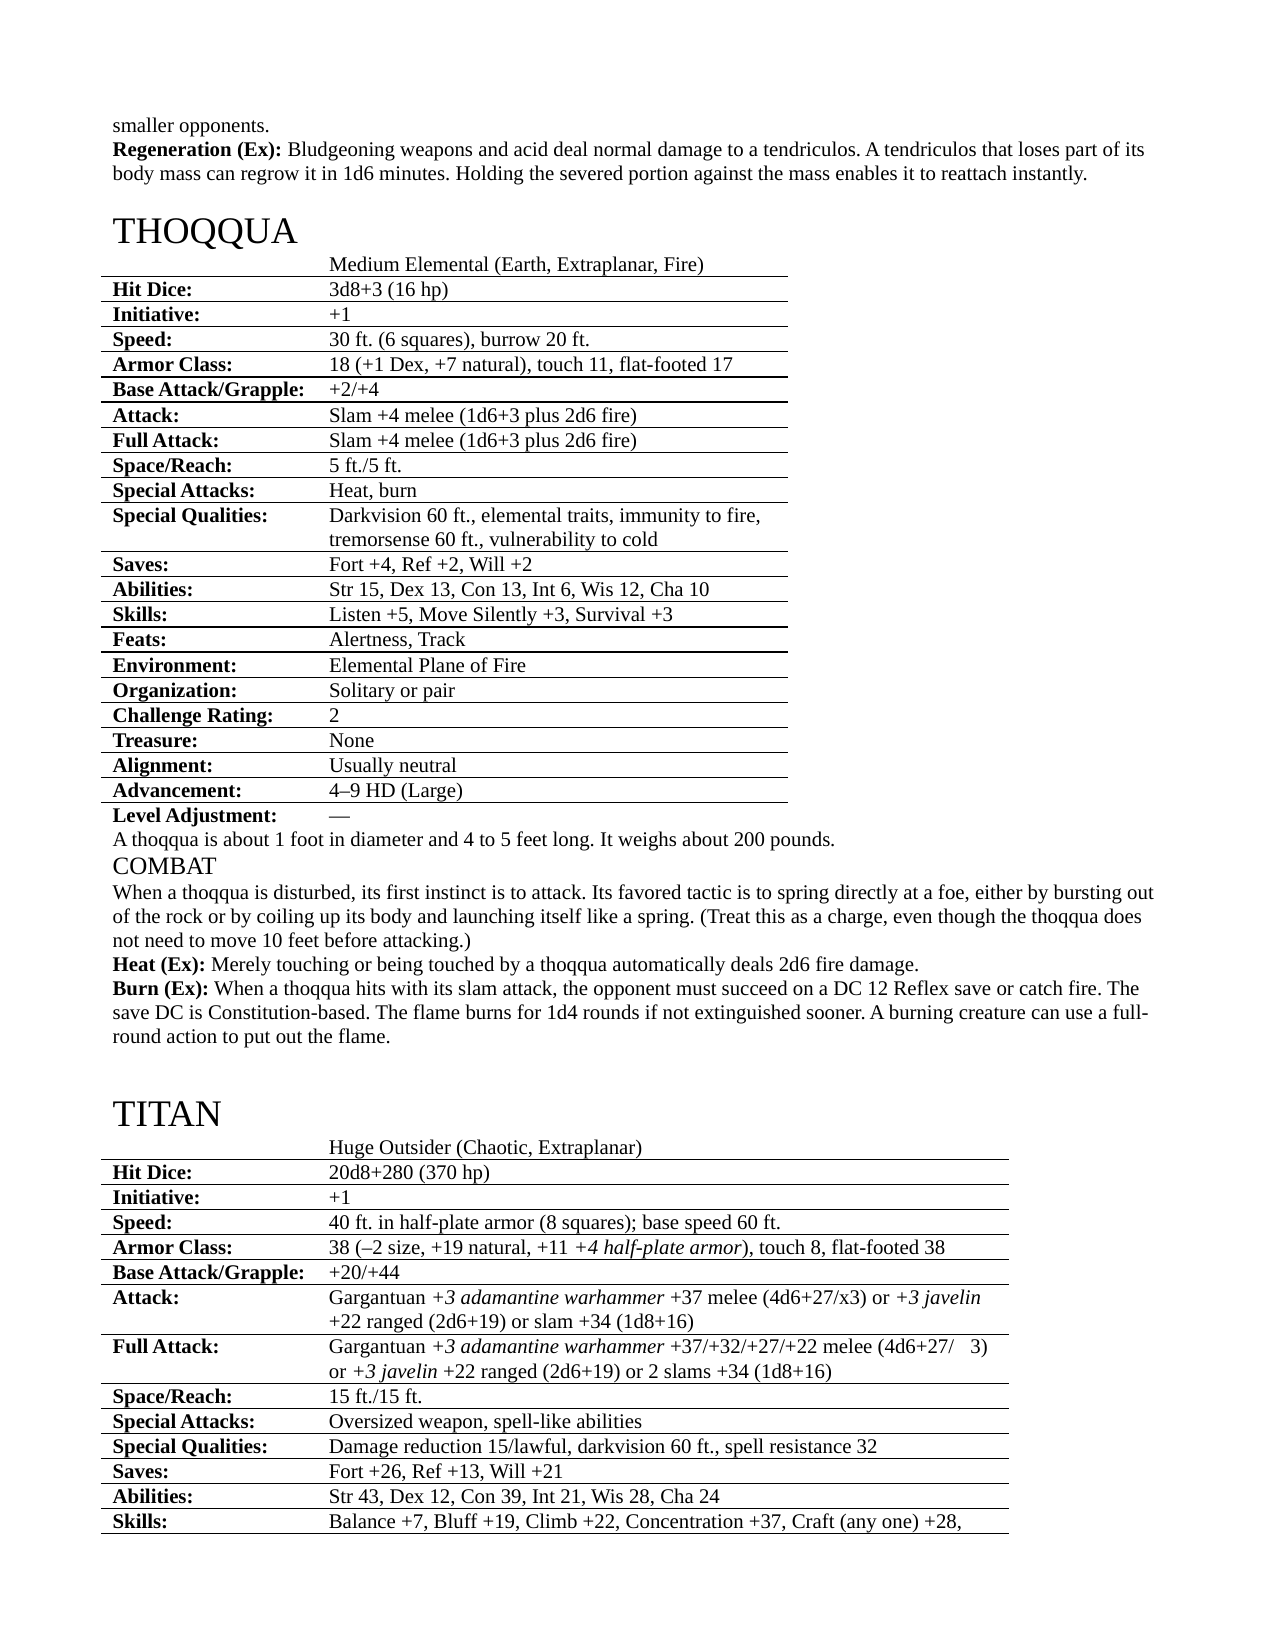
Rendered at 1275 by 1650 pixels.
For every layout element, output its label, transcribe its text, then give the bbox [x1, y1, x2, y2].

table_cell Gargantuan +3 adamantine warhammer +37/+32/+27/+22 melee (4d6+27/3) or +3 javelin +22 ranged (2d6+19) or 2 slams +34 (1d8+16) [318, 1335, 1009, 1383]
table_cell Armor Class: [101, 1235, 317, 1259]
table_cell Abilities: [101, 1484, 317, 1508]
table_cell Initiative: [101, 302, 318, 326]
table_cell Armor Class: [101, 352, 318, 376]
table_cell Skills: [101, 1509, 317, 1533]
table_cell Usually neutral [318, 753, 787, 777]
table_cell Special Attacks: [101, 1409, 317, 1433]
text TITAN [112, 1092, 1162, 1135]
table_cell Solitary or pair [318, 678, 787, 702]
table_cell Str 43, Dex 12, Con 39, Int 21, Wis 28, Cha 24 [318, 1484, 1009, 1508]
table_cell 5 ft./5 ft. [318, 453, 787, 477]
table_cell 38 (–2 size, +19 natural, +11 +4 half-plate armor), touch 8, flat-footed 38 [318, 1235, 1009, 1259]
table_cell 15 ft./15 ft. [318, 1384, 1009, 1408]
table_cell 2 [318, 703, 787, 727]
table_cell Abilities: [101, 577, 318, 601]
table_cell Organization: [101, 678, 318, 702]
table_cell Oversized weapon, spell-like abilities [318, 1409, 1009, 1433]
table_cell Hit Dice: [101, 1160, 317, 1184]
table_cell Base Attack/Grapple: [101, 1260, 317, 1284]
table_cell Speed: [101, 327, 318, 351]
table_header [101, 252, 318, 276]
table_header Huge Outsider (Chaotic, Extraplanar) [318, 1135, 1009, 1159]
table_cell Space/Reach: [101, 1384, 317, 1408]
table_cell 40 ft. in half-plate armor (8 squares); base speed 60 ft. [318, 1210, 1009, 1234]
table_cell Gargantuan +3 adamantine warhammer +37 melee (4d6+27/x3) or +3 javelin +22 ranged (2d6+19) or slam +34 (1d8+16) [318, 1285, 1009, 1333]
table_cell Slam +4 melee (1d6+3 plus 2d6 fire) [318, 428, 787, 452]
text Heat (Ex): Merely touching or being touched by a thoqqua automatically deals 2d6 fire damage. [112, 952, 1162, 976]
table_cell 4–9 HD (Large) [318, 778, 787, 802]
text When a thoqqua is disturbed, its first instinct is to attack. Its favored tactic is to spring directly at a foe, either by bursting out of the rock or by coiling up its body and launching itself like a spring. (Treat this as a charge, even though the thoqqua does not need to move 10 feet before attacking.) [112, 880, 1162, 952]
table_cell Initiative: [101, 1185, 317, 1209]
table_cell Attack: [101, 403, 318, 427]
text Regeneration (Ex): Bludgeoning weapons and acid deal normal damage to a tendriculos. A tendriculos that loses part of its body mass can regrow it in 1d6 minutes. Holding the severed portion against the mass enables it to reattach instantly. [112, 137, 1162, 185]
table_cell Special Qualities: [101, 1434, 317, 1458]
table_cell None [318, 728, 787, 752]
table_cell Heat, burn [318, 478, 787, 502]
text COMBAT [112, 851, 1162, 880]
table_cell Alignment: [101, 753, 318, 777]
table_cell Elemental Plane of Fire [318, 653, 787, 677]
table_cell +20/+44 [318, 1260, 1009, 1284]
table_cell Fort +4, Ref +2, Will +2 [318, 552, 787, 576]
table_cell Slam +4 melee (1d6+3 plus 2d6 fire) [318, 403, 787, 427]
table_cell Level Adjustment: [101, 803, 318, 827]
table_cell Saves: [101, 552, 318, 576]
text THOQQUA [112, 209, 1162, 252]
table_cell Balance +7, Bluff +19, Climb +22, Concentration +37, Craft (any one) +28, [318, 1509, 1009, 1533]
table_cell Alertness, Track [318, 628, 787, 651]
table_cell Attack: [101, 1285, 317, 1333]
table_cell Advancement: [101, 778, 318, 802]
table_cell — [318, 803, 787, 827]
table_cell Hit Dice: [101, 277, 318, 301]
text Burn (Ex): When a thoqqua hits with its slam attack, the opponent must succeed on a DC 12 Reflex save or catch fire. The save DC is Constitution-based. The flame burns for 1d4 rounds if not extinguished sooner. A burning creature can use a full-round action to put out the flame. [112, 976, 1162, 1048]
table_cell +1 [318, 1185, 1009, 1209]
table_cell +2/+4 [318, 378, 787, 401]
table_cell Darkvision 60 ft., elemental traits, immunity to fire, tremorsense 60 ft., vulnerability to cold [318, 503, 787, 551]
table_cell Special Attacks: [101, 478, 318, 502]
table_cell Fort +26, Ref +13, Will +21 [318, 1459, 1009, 1483]
table_cell 18 (+1 Dex, +7 natural), touch 11, flat-footed 17 [318, 352, 787, 376]
table_cell Feats: [101, 628, 318, 651]
table_cell 30 ft. (6 squares), burrow 20 ft. [318, 327, 787, 351]
table_cell Base Attack/Grapple: [101, 378, 318, 401]
table_cell Saves: [101, 1459, 317, 1483]
table_header Medium Elemental (Earth, Extraplanar, Fire) [318, 252, 787, 276]
text A thoqqua is about 1 foot in diameter and 4 to 5 feet long. It weighs about 200 pounds. [112, 827, 1162, 851]
table_cell Speed: [101, 1210, 317, 1234]
table_cell Full Attack: [101, 1335, 317, 1383]
table_cell Treasure: [101, 728, 318, 752]
table_cell Special Qualities: [101, 503, 318, 551]
table_cell Damage reduction 15/lawful, darkvision 60 ft., spell resistance 32 [318, 1434, 1009, 1458]
table_cell 3d8+3 (16 hp) [318, 277, 787, 301]
table_cell Environment: [101, 653, 318, 677]
table_cell Skills: [101, 602, 318, 626]
table_cell Str 15, Dex 13, Con 13, Int 6, Wis 12, Cha 10 [318, 577, 787, 601]
table_header [101, 1135, 317, 1159]
text smaller opponents. [112, 112, 1162, 137]
table_cell Listen +5, Move Silently +3, Survival +3 [318, 602, 787, 626]
table_cell 20d8+280 (370 hp) [318, 1160, 1009, 1184]
table_cell Full Attack: [101, 428, 318, 452]
table_cell Space/Reach: [101, 453, 318, 477]
table_cell Challenge Rating: [101, 703, 318, 727]
table_cell +1 [318, 302, 787, 326]
